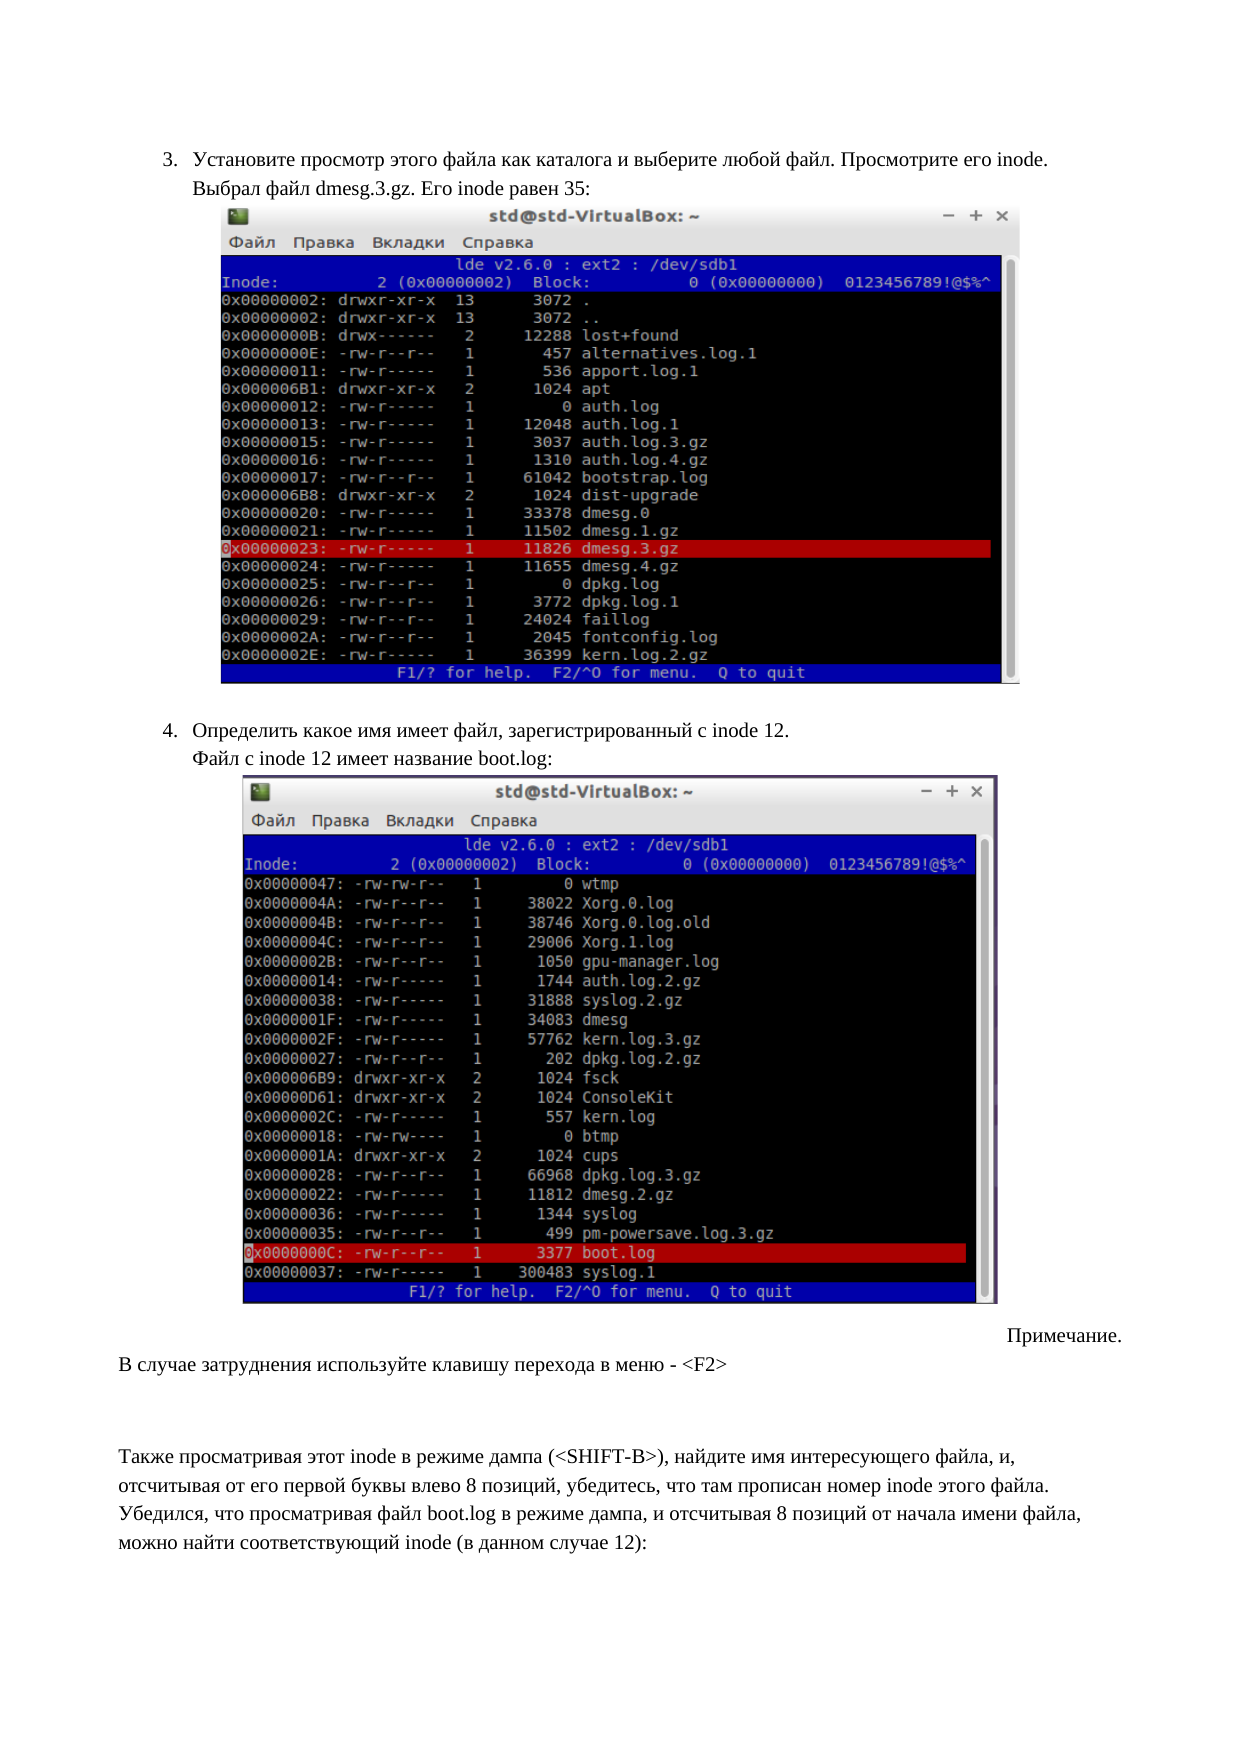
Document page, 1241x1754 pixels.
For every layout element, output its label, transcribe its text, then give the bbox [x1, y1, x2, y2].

picture [242, 775, 998, 1304]
list Определить какое имя имеет файл, зарегистрированный с inode 12. [162, 717, 1122, 742]
text Примечание. [118, 1323, 1122, 1347]
list Файл с inode 12 имеет название boot.log: [162, 746, 1122, 770]
list Выбрал файл dmesg.3.gz. Его inode равен 35: [162, 176, 1122, 200]
text В случае затруднения используйте клавишу перехода в меню - <F2> [118, 1352, 1122, 1376]
picture [220, 204, 1020, 684]
list Установите просмотр этого файла как каталога и выберите любой файл. Просмотрите его inode. [162, 147, 1122, 171]
text Также просматривая этот inode в режиме дампа (<SHIFT-B>), найдите имя интересующего файла, и, отсчитывая от его первой буквы влево 8 позиций, убедитесь, что там прописан номер inode этого файла. [118, 1444, 1122, 1497]
text Убедился, что просматривая файл boot.log в режиме дампа, и отсчитывая 8 позиций от начала имени файла, можно найти соответствующий inode (в данном случае 12): [118, 1501, 1122, 1554]
